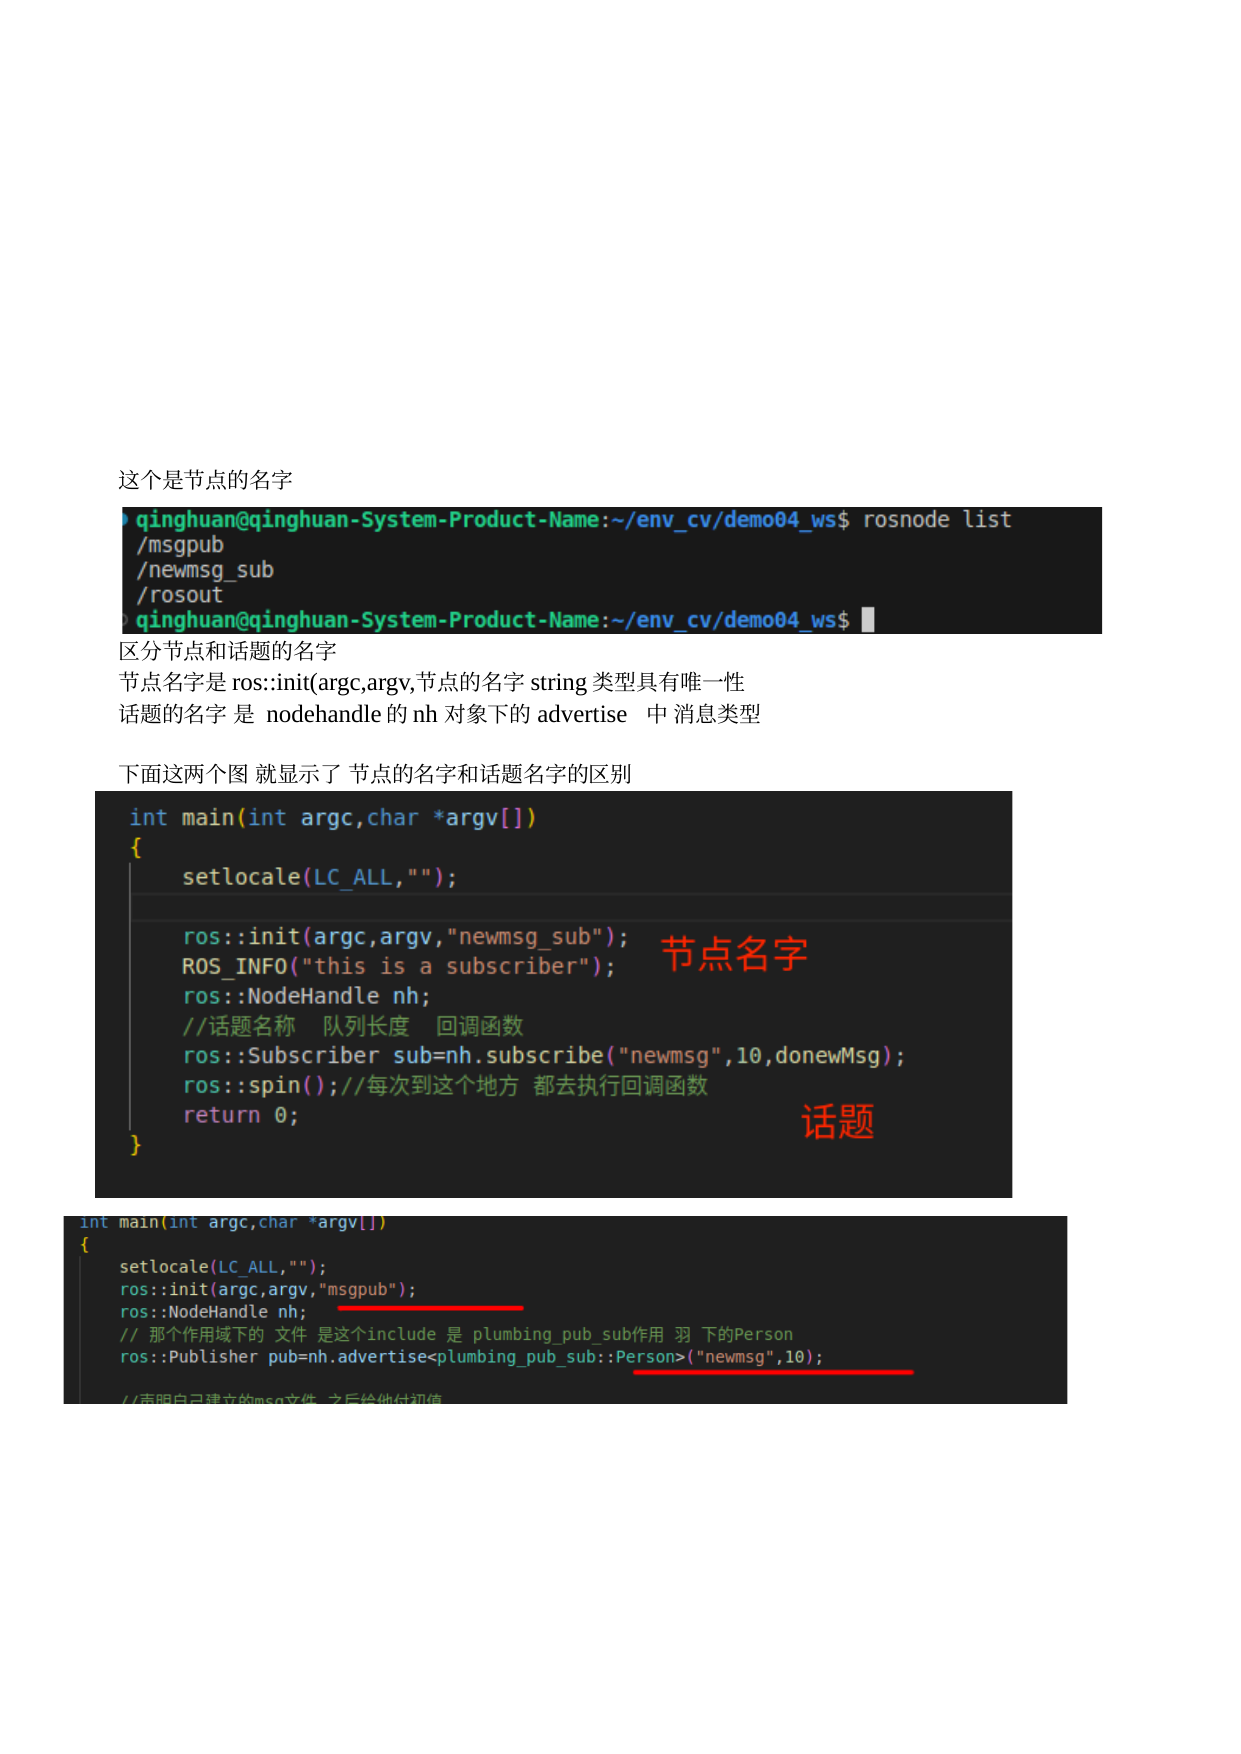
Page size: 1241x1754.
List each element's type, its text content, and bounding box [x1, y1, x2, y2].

text 这个是节点的名字 [118, 463, 1122, 494]
picture [95, 791, 1013, 1198]
text 下面这两个图 就显示了 节点的名字和话题名字的区别 [118, 757, 1122, 788]
picture [63, 1216, 1068, 1404]
text 节点名字是ros::init(argc,argv,节点的名字 string类型具有唯一性 [118, 665, 1122, 697]
text 话题的名字 是 nodehandle的nh 对象下的 advertise 中 消息类型 [118, 697, 1122, 728]
text 区分节点和话题的名字 [118, 494, 1122, 665]
picture [122, 507, 1103, 634]
